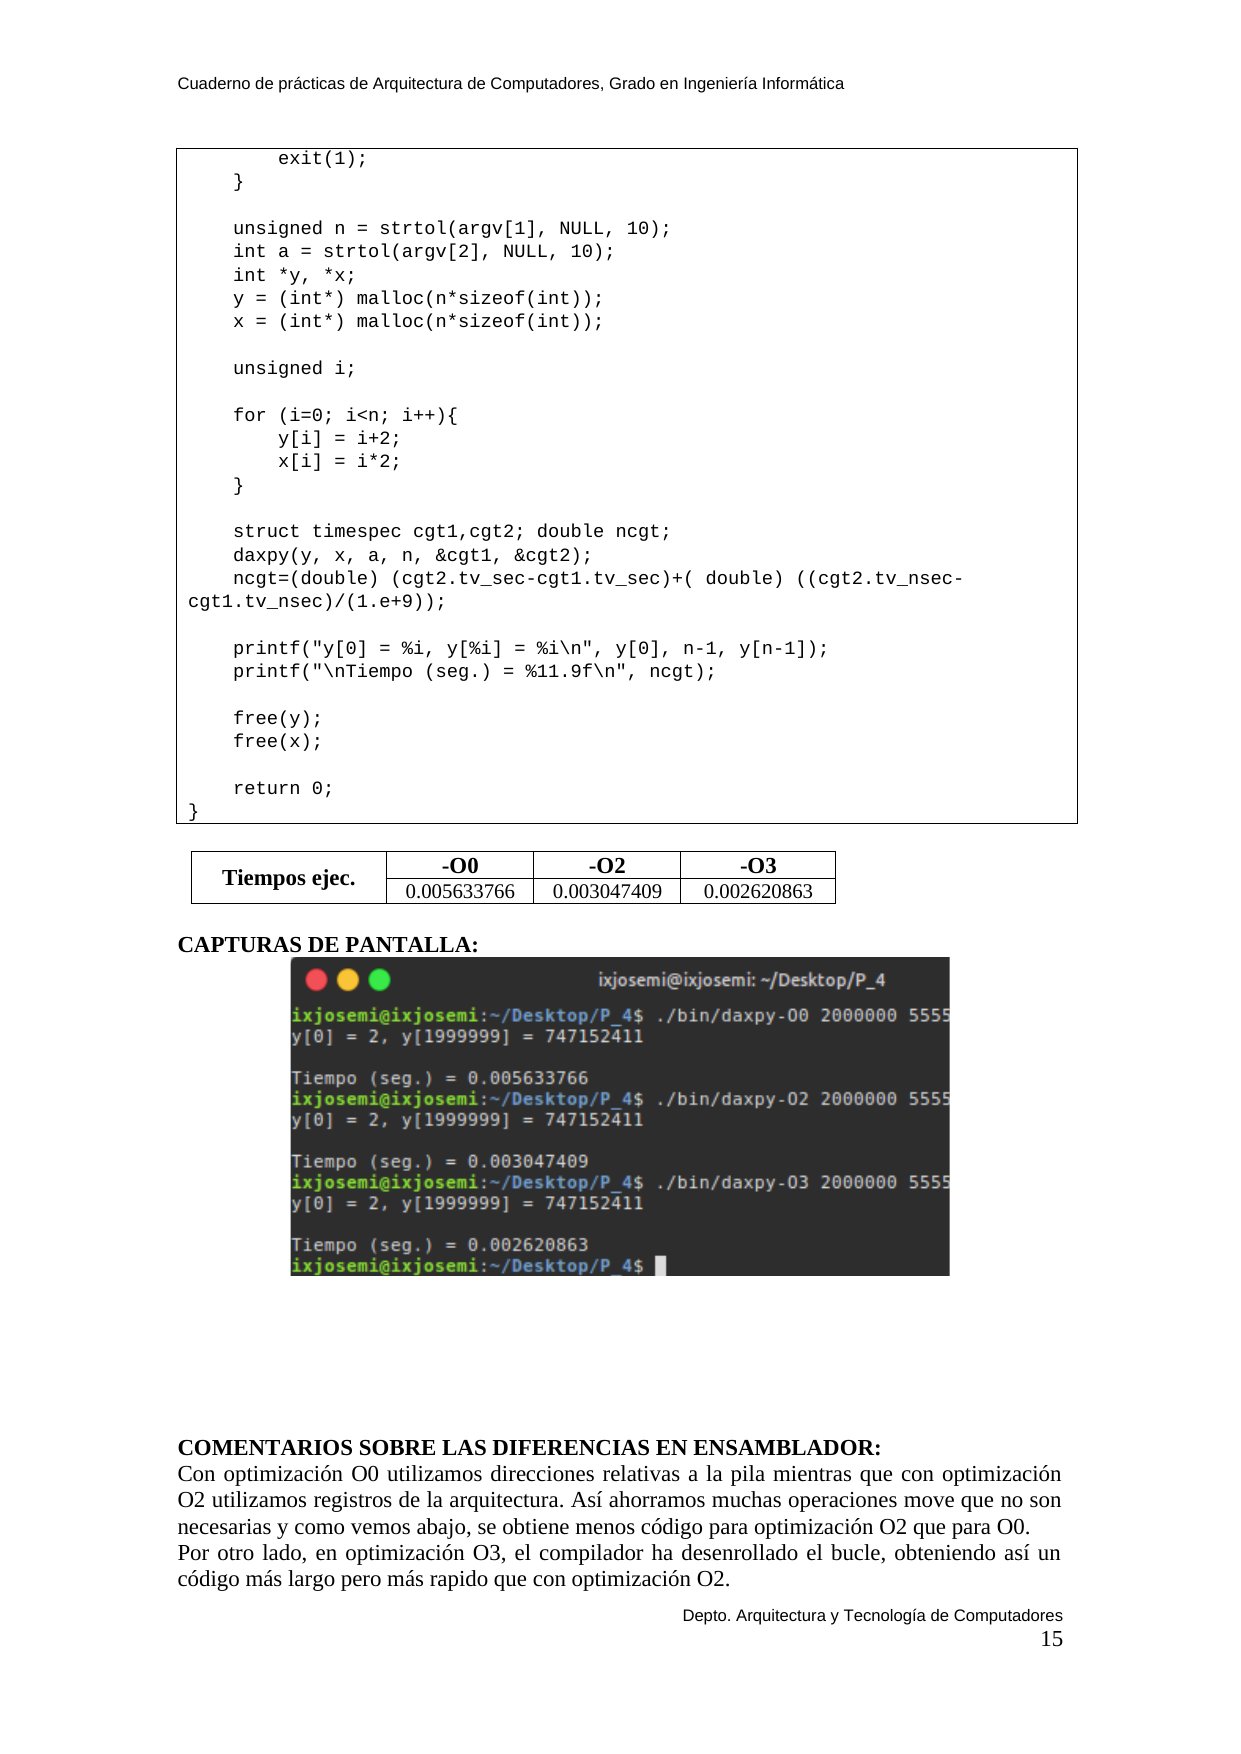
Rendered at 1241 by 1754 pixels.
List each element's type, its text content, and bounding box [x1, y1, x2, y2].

table_header exit(1); } unsigned n = strtol(argv[1], NULL, 10); int a = strtol(argv[2], NULL, 10); int *y, *x; y = (int*) malloc(n*sizeof(int)); x = (int*) malloc(n*sizeof(int)); unsigned i; for (i=0; i<n; i++){ y[i] = i+2; x[i] = i*2; } struct timespec cgt1,cgt2; double ncgt; daxpy(y, x, a, n, &cgt1, &cgt2); ncgt=(double) (cgt2.tv_sec-cgt1.tv_sec)+( double) ((cgt2.tv_nsec-cgt1.tv_nsec)/(1.e+9)); printf("y[0] = %i, y[%i] = %i\n", y[0], n-1, y[n-1]); printf("\nTiempo (seg.) = %11.9f\n", ncgt); free(y); free(x); return 0; } [177, 149, 1077, 823]
table_header Tiempos ejec. [192, 852, 386, 903]
table_header -O2 [534, 852, 680, 878]
table_header -O0 [387, 852, 533, 878]
picture [290, 957, 950, 1276]
text Con optimización O0 utilizamos direcciones relativas a la pila mientras que con optimización O2 utilizamos registros de la arquitectura. Así ahorramos muchas operaciones move que no son necesarias y como vemos abajo, se obtiene menos código para optimización O2 que para O0. [177, 1460, 1063, 1539]
table_cell 0.002620863 [681, 879, 835, 903]
table_cell 0.003047409 [534, 879, 680, 903]
text CAPTURAS DE PANTALLA: [177, 931, 1063, 957]
table_cell 0.005633766 [387, 879, 533, 903]
text COMENTARIOS SOBRE LAS DIFERENCIAS EN ENSAMBLADOR: [177, 1434, 1063, 1460]
text Por otro lado, en optimización O3, el compilador ha desenrollado el bucle, obteniendo así un código más largo pero más rapido que con optimización O2. [177, 1539, 1063, 1592]
table_header -O3 [681, 852, 835, 878]
